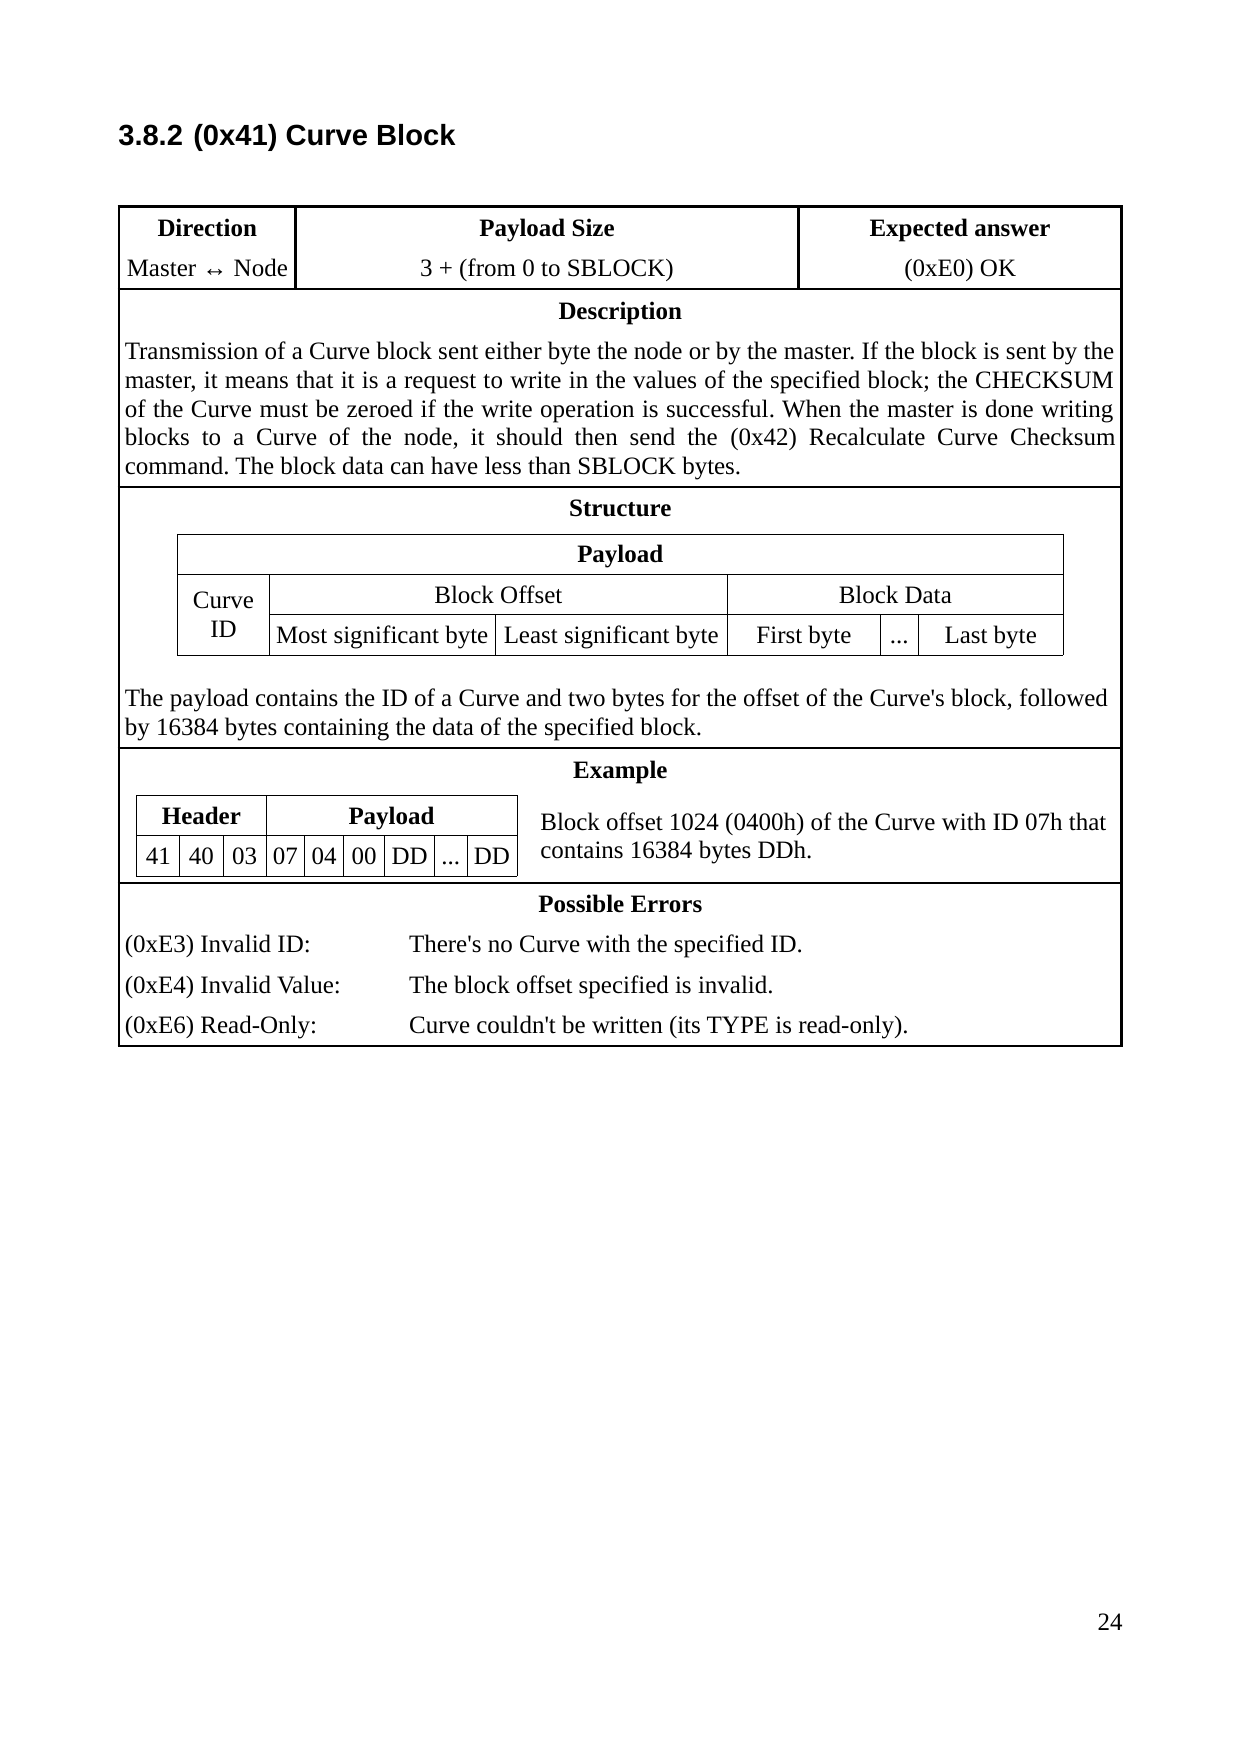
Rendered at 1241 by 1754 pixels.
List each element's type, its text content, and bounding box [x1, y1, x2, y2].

table_cell The payload contains the ID of a Curve and two bytes for the offset of the Curve's block, followed by 16384 bytes containing the data of the specified block. [120, 528, 1120, 747]
table_cell 04 [305, 836, 343, 876]
table_cell The block offset specified is invalid. [403, 964, 1120, 1004]
table_cell ... [435, 836, 467, 876]
table_cell DD [468, 836, 517, 876]
table_cell (0xE4) Invalid Value: [120, 964, 403, 1004]
table_cell Transmission of a Curve block sent either byte the node or by the master. If the block is sent by the master, it means that it is a request to write in the values of the specified block; the CHECKSUM of the Curve must be zeroed if the write operation is successful. When the master is done writing blocks to a Curve of the node, it should then send the (0x42) Recalculate Curve Checksum command. The block data can have less than SBLOCK bytes. [120, 330, 1120, 486]
table_header Payload [267, 796, 517, 835]
table_header Payload Size [297, 208, 797, 248]
table_cell 00 [344, 836, 384, 876]
table_cell 41 [137, 836, 179, 876]
table_cell Block Offset [270, 575, 727, 614]
table_cell (0xE3) Invalid ID: [120, 924, 403, 964]
table_cell 03 [224, 836, 266, 876]
table_cell Example [120, 749, 1120, 789]
table_header Header [137, 796, 266, 835]
table_cell Master ↔ Node [120, 248, 294, 288]
table_header Direction [120, 208, 294, 248]
table_cell DD [385, 836, 434, 876]
table_header Expected answer [800, 208, 1120, 248]
table_cell (0xE0) OK [800, 248, 1120, 288]
table_cell 3 + (from 0 to SBLOCK) [297, 248, 797, 288]
table_cell Possible Errors [120, 884, 1120, 924]
table_cell 07 [267, 836, 304, 876]
subtitle (0x41) Curve Block [118, 118, 1122, 152]
table_cell [120, 789, 534, 881]
table_cell Block Data [728, 575, 1063, 614]
table_cell Most significant byte [270, 615, 495, 655]
table_cell Least significant byte [496, 615, 727, 655]
table_cell Block offset 1024 (0400h) of the Curve with ID 07h that contains 16384 bytes DDh. [534, 789, 1120, 881]
table_cell Curve couldn't be written (its TYPE is read-only). [403, 1004, 1120, 1044]
table_cell ... [881, 615, 918, 655]
table_cell Structure [120, 488, 1120, 528]
table_cell Curve ID [178, 575, 269, 655]
table_cell (0xE6) Read-Only: [120, 1004, 403, 1044]
table_cell Last byte [919, 615, 1063, 655]
table_cell Description [120, 290, 1120, 330]
table_cell There's no Curve with the specified ID. [403, 924, 1120, 964]
table_cell 40 [180, 836, 223, 876]
table_cell First byte [728, 615, 880, 655]
table_header Payload [178, 535, 1063, 574]
